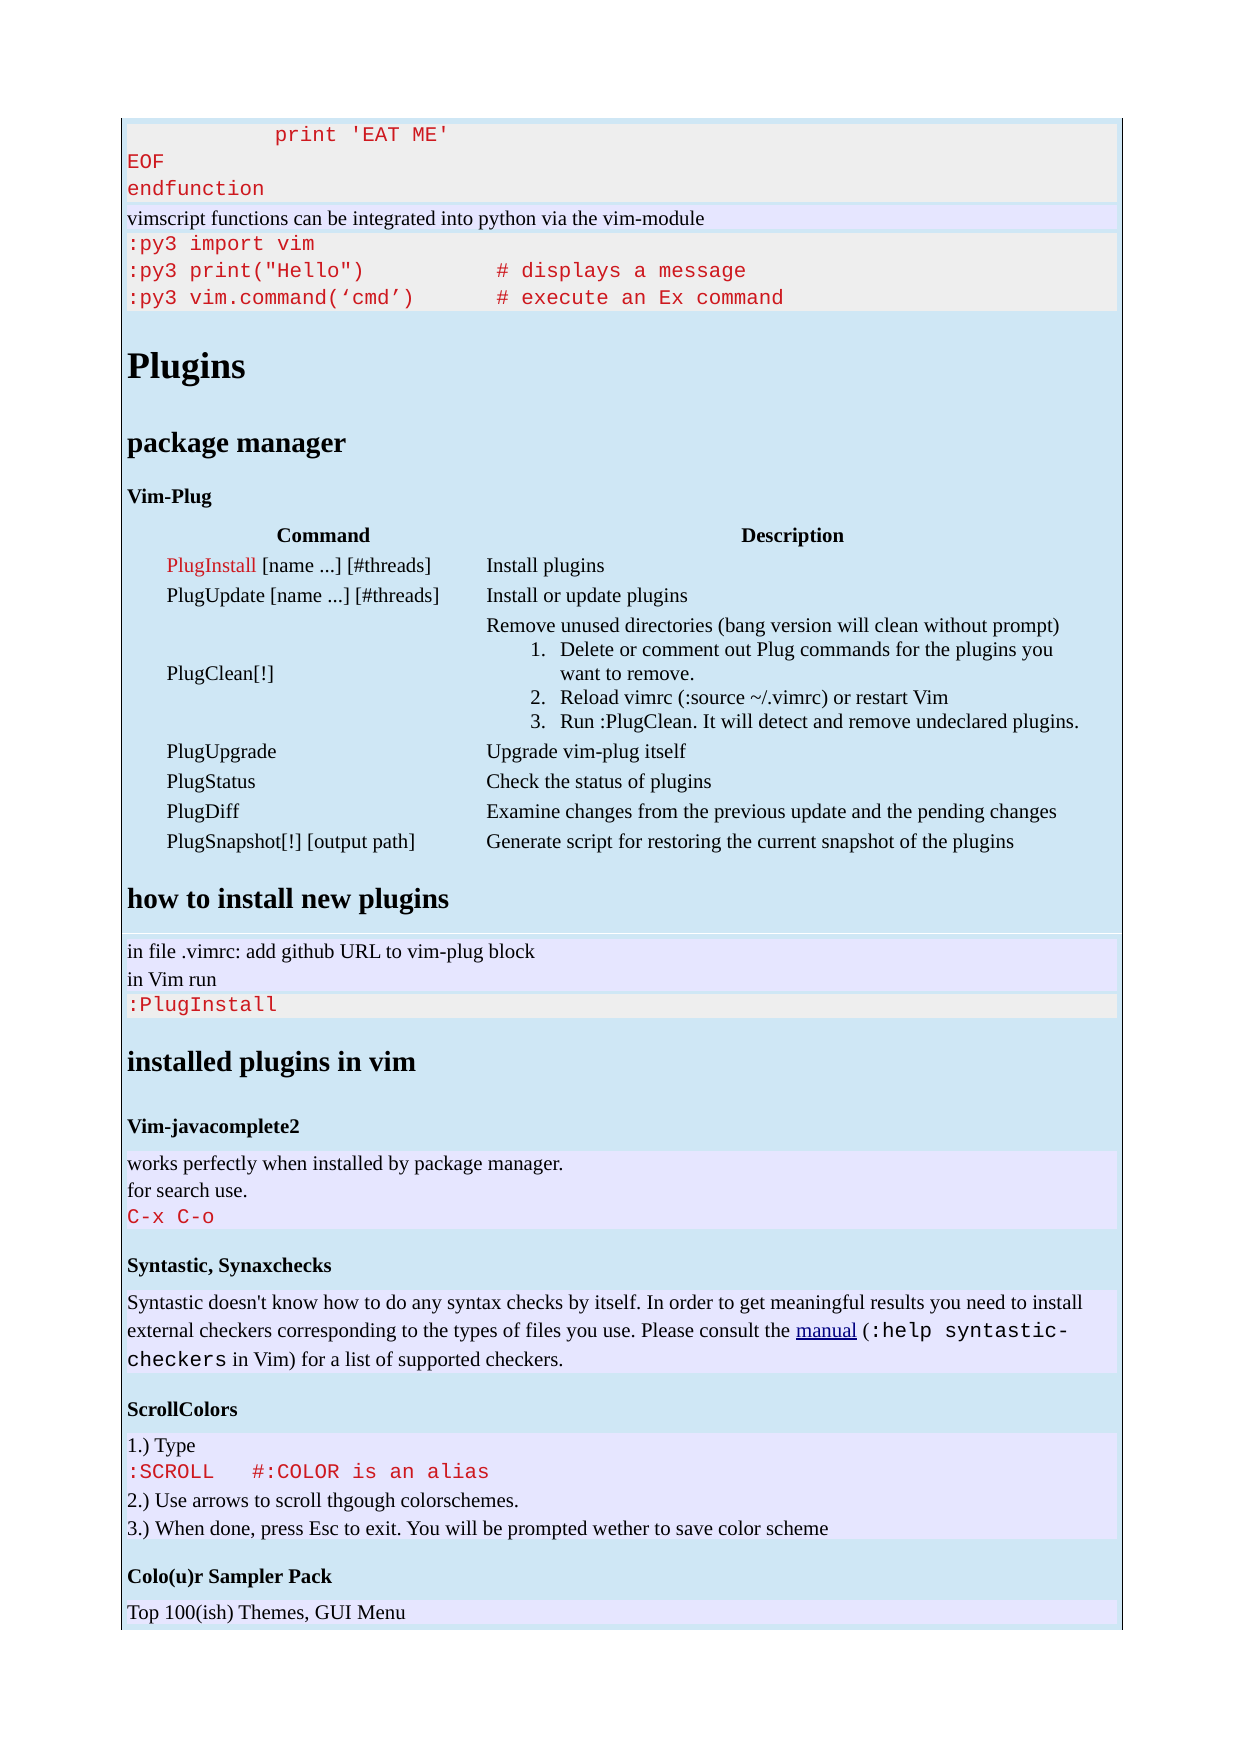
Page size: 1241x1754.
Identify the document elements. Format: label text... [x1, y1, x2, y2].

table_cell Vim-javacomplete2 works perfectly when installed by package manager. for search use. C-x C-o [122, 1096, 1122, 1235]
table_cell PlugStatus [164, 766, 483, 796]
table_cell Upgrade vim-plug itself [483, 736, 1102, 766]
table_cell PlugDiff [164, 796, 483, 826]
table_cell package manager Vim-Plug [122, 405, 1122, 861]
table_header Command [164, 520, 483, 550]
table_cell Colo(u)r Sampler Pack Top 100(ish) Themes, GUI Menu [122, 1545, 1122, 1630]
table_header Description [483, 520, 1102, 550]
table_cell Plugins [122, 317, 1122, 405]
table_cell PlugClean[!] [164, 610, 483, 736]
table_cell Remove unused directories (bang version will clean without prompt) Delete or comment out Plug commands for the plugins you want to remove. Reload vimrc (:source ~/.vimrc) or restart Vim Run :PlugClean. It will detect and remove undeclared plugins. [483, 610, 1102, 736]
table_cell PlugUpgrade [164, 736, 483, 766]
table_cell how to install new plugins [122, 861, 1122, 933]
table_cell PlugUpdate [name ...] [#threads] [164, 580, 483, 610]
table_cell PlugInstall [name ...] [#threads] [164, 550, 483, 580]
table_cell PlugSnapshot[!] [output path] [164, 826, 483, 856]
table_cell Check the status of plugins [483, 766, 1102, 796]
table_cell Syntastic, Synaxchecks Syntastic doesn't know how to do any syntax checks by itself. In order to get meaningful results you need to install external checkers corresponding to the types of files you use. Please consult the manual (:help syntastic-checkers in Vim) for a list of supported checkers. [122, 1235, 1122, 1378]
table_cell Install plugins [483, 550, 1102, 580]
table_cell Generate script for restoring the current snapshot of the plugins [483, 826, 1102, 856]
table_cell Examine changes from the previous update and the pending changes [483, 796, 1102, 826]
table_cell installed plugins in vim [122, 1024, 1122, 1096]
table_cell print 'EAT ME' EOF endfunction vimscript functions can be integrated into python via the vim-module :py3 import vim :py3 print("Hello") # displays a message :py3 vim.command(‘cmd’) # execute an Ex command [122, 118, 1122, 317]
table_cell in file .vimrc: add github URL to vim-plug block in Vim run :PlugInstall [122, 934, 1122, 1024]
table_cell Install or update plugins [483, 580, 1102, 610]
table_cell ScrollColors 1.) Type :SCROLL #:COLOR is an alias 2.) Use arrows to scroll thgough colorschemes. 3.) When done, press Esc to exit. You will be prompted wether to save color scheme [122, 1378, 1122, 1545]
